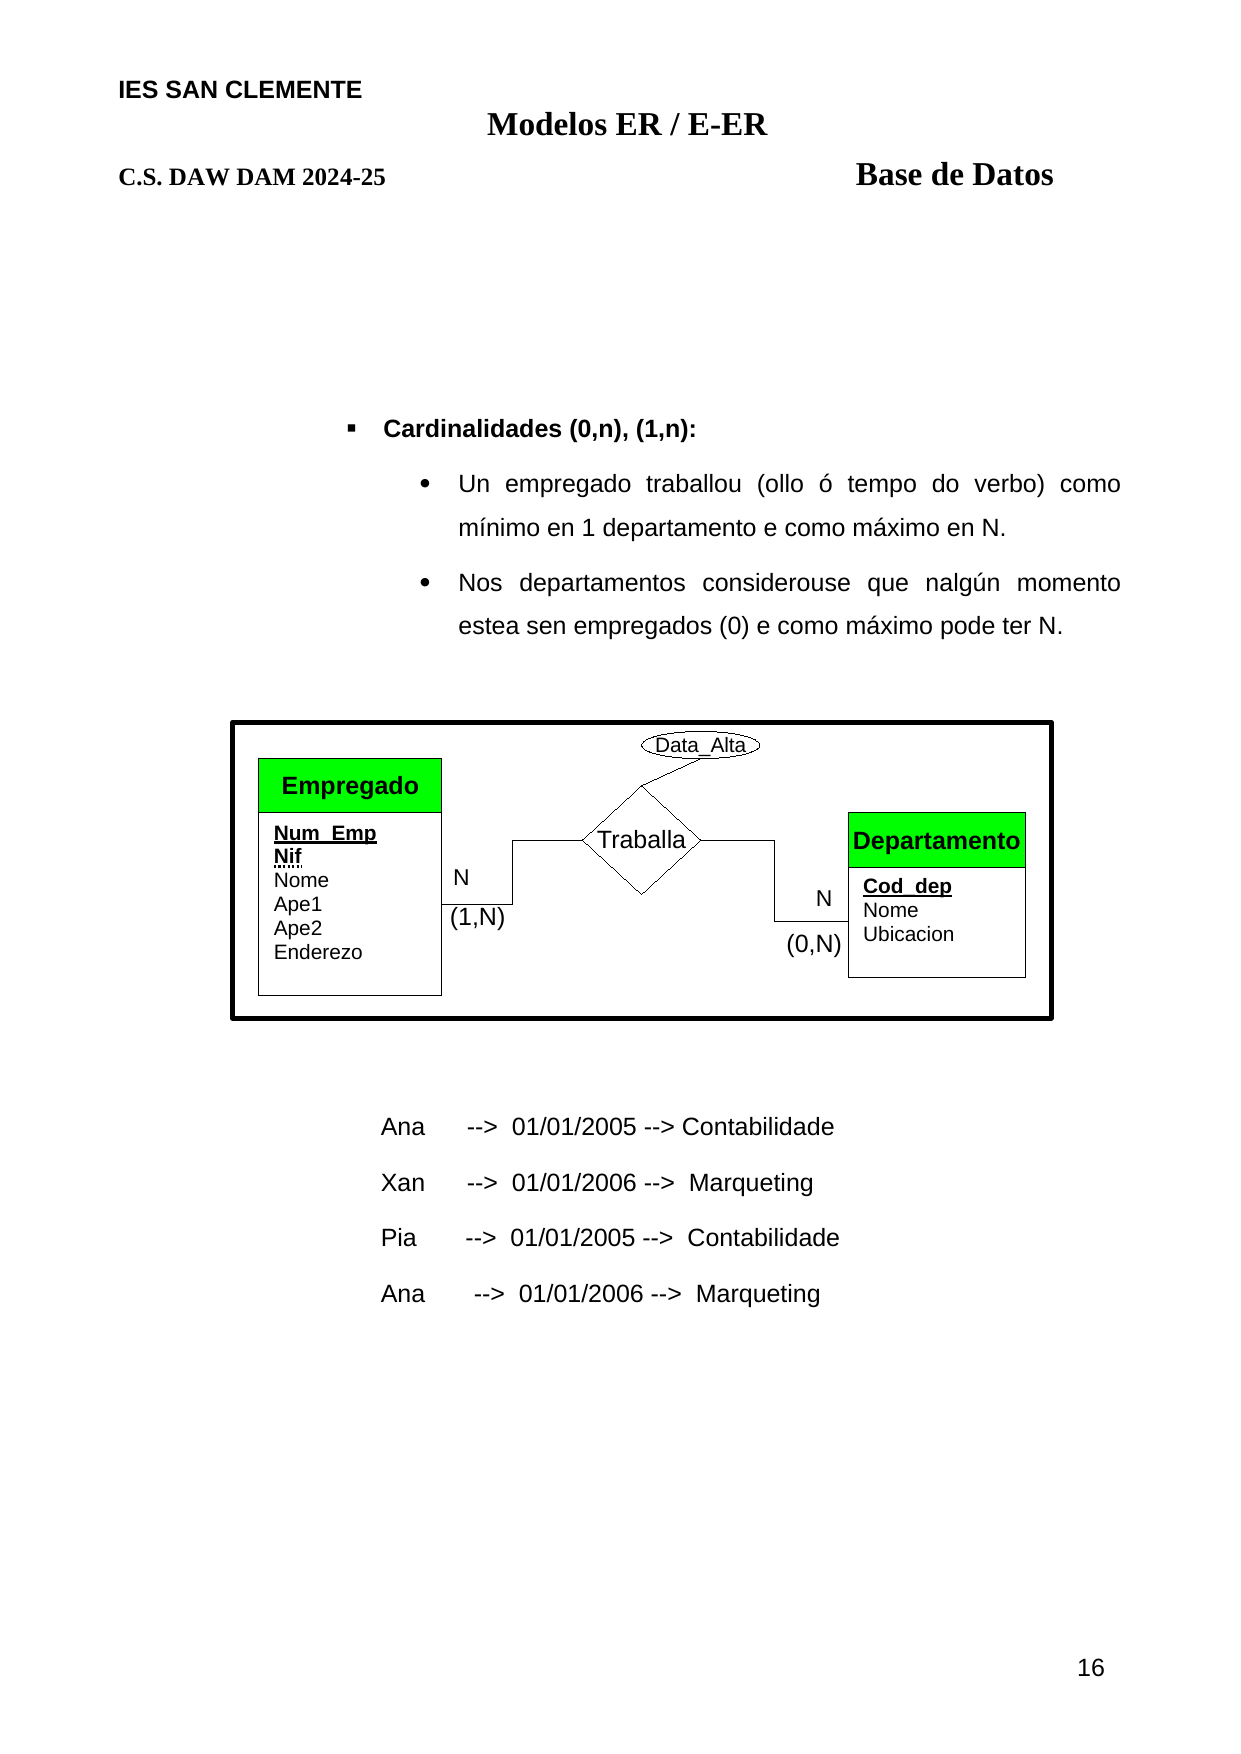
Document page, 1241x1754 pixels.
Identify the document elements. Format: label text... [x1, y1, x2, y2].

list Cardinalidades (0,n), (1,n): [346, 413, 1122, 442]
list Ana --> 01/01/2005 --> Contabilidade [343, 1112, 1122, 1141]
list Pia --> 01/01/2005 --> Contabilidade [343, 1223, 1122, 1252]
list Nos departamentos considerouse que nalgún momento estea sen empregados (0) e como máximo pode ter N. [421, 568, 1122, 640]
list Ana --> 01/01/2006 --> Marqueting [343, 1279, 1122, 1308]
list Xan --> 01/01/2006 --> Marqueting [343, 1168, 1122, 1196]
list Un empregado traballou (ollo ó tempo do verbo) como mínimo en 1 departamento e como máximo en N. [421, 469, 1122, 541]
